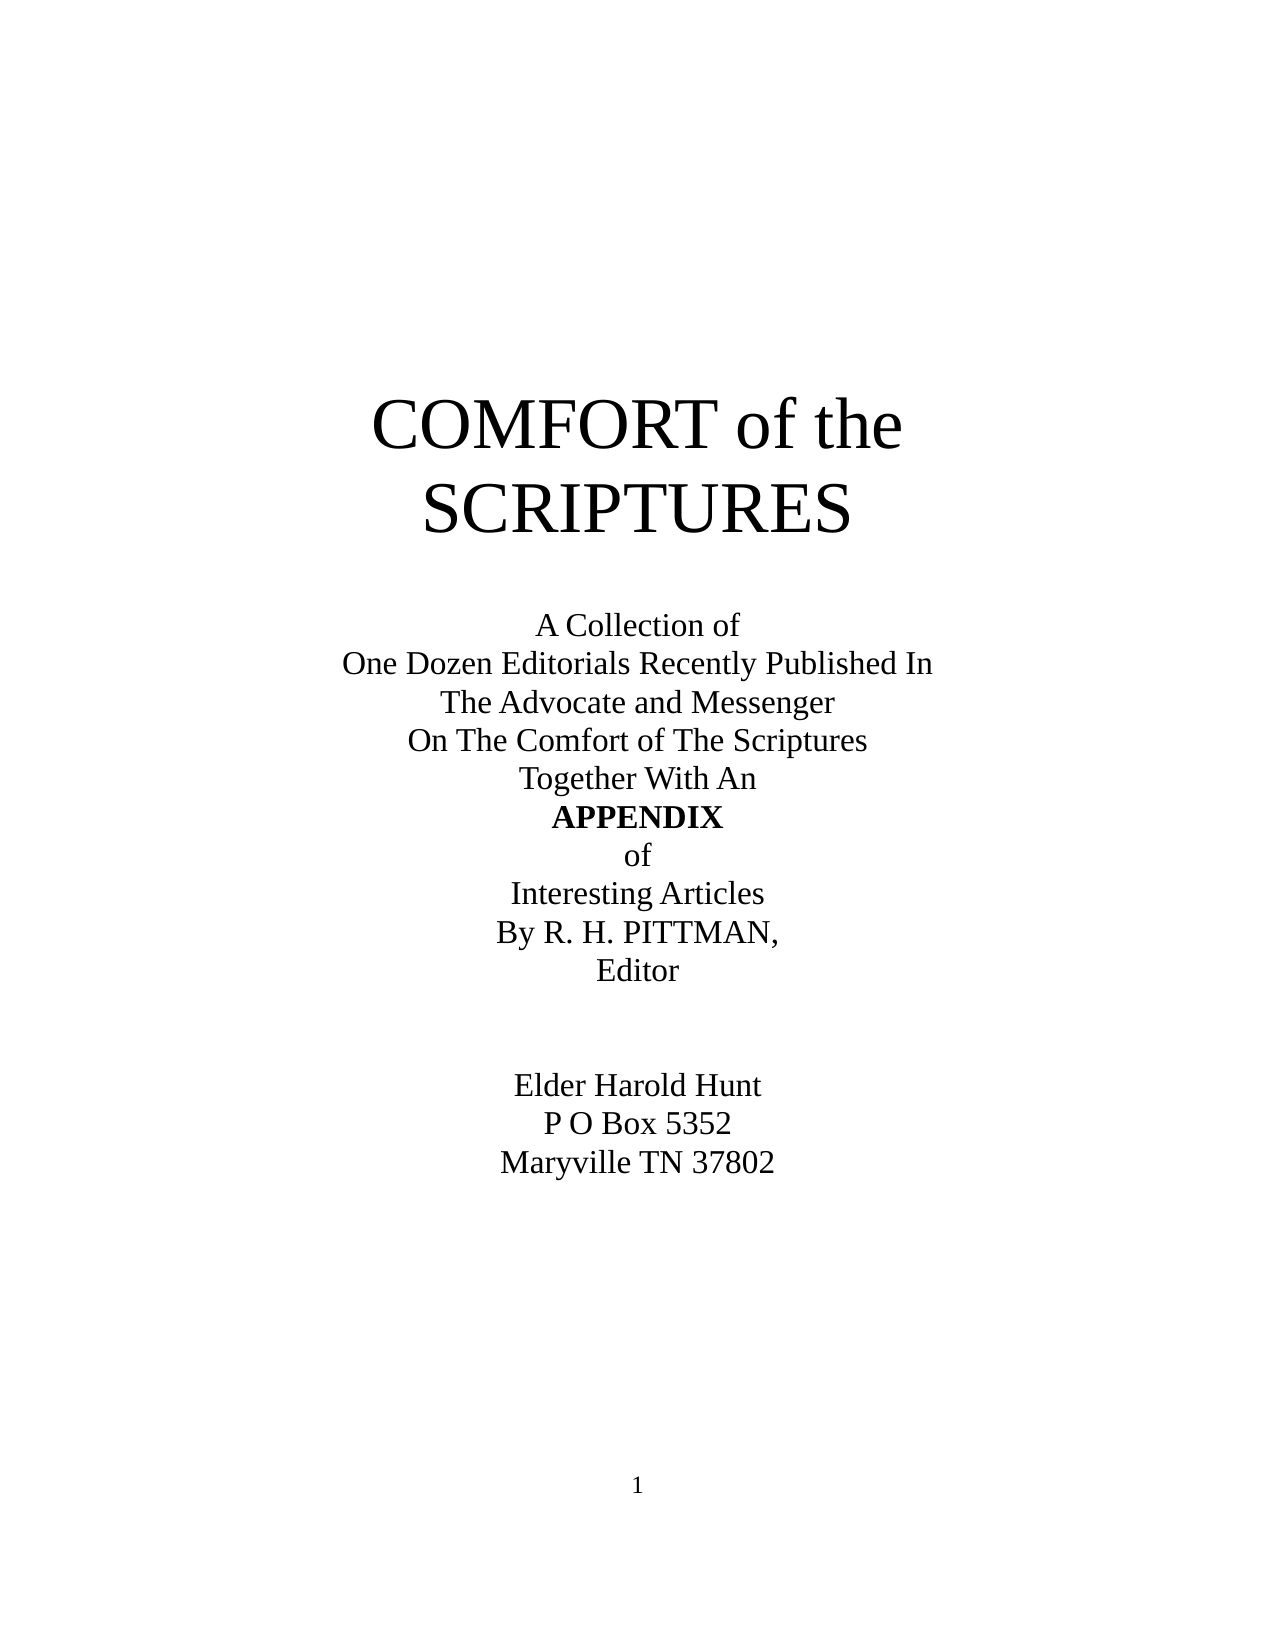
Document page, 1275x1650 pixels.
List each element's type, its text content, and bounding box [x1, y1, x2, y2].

text Elder Harold Hunt [150, 1065, 1125, 1103]
text The Advocate and Messenger [150, 682, 1125, 720]
text By R. H. PITTMAN, Editor [150, 912, 1125, 988]
text SCRIPTURES [150, 464, 1125, 548]
text P O Box 5352 [150, 1103, 1125, 1142]
text On The Comfort of The Scriptures [150, 720, 1125, 758]
text Maryville TN 37802 [150, 1142, 1125, 1180]
text COMFORT of the [150, 380, 1125, 464]
text A Collection of One Dozen Editorials Recently Published In [150, 605, 1125, 682]
text Together With An [150, 758, 1125, 797]
text APPENDIX of Interesting Articles [150, 797, 1125, 912]
